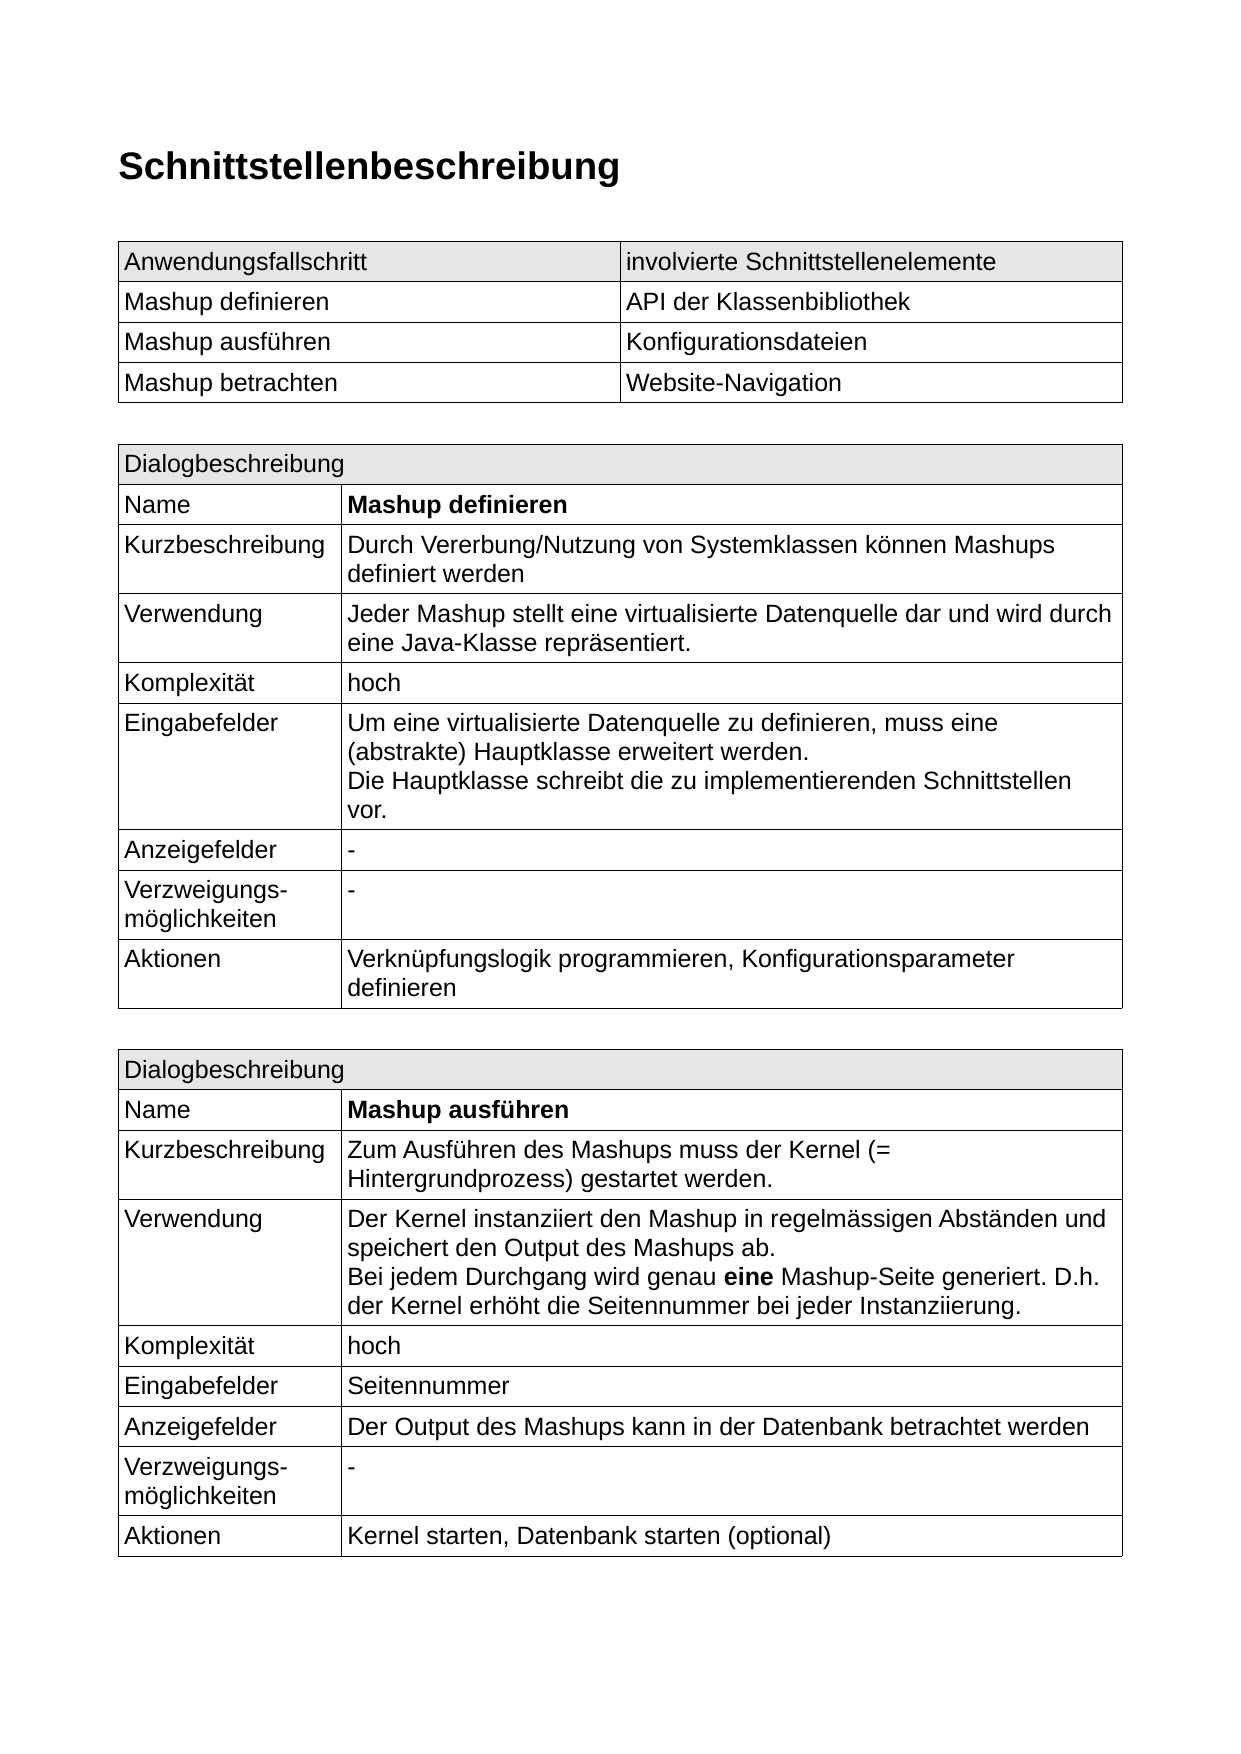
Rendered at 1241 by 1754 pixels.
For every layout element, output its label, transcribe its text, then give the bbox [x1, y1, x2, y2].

table_cell Anzeigefelder [119, 1407, 341, 1446]
table_cell Komplexität [119, 663, 341, 703]
table_cell Anzeigefelder [119, 830, 341, 869]
table_cell hoch [342, 1326, 1122, 1366]
table_cell Aktionen [119, 940, 341, 1008]
table_header Dialogbeschreibung [119, 1050, 1122, 1089]
table_header Dialogbeschreibung [119, 445, 1122, 484]
table_cell Website-Navigation [621, 363, 1122, 402]
table_cell Zum Ausführen des Mashups muss der Kernel (= Hintergrundprozess) gestartet werden. [342, 1131, 1122, 1199]
table_cell Verknüpfungslogik programmieren, Konfigurationsparameter definieren [342, 940, 1122, 1008]
table_cell Kernel starten, Datenbank starten (optional) [342, 1516, 1122, 1556]
table_cell Aktionen [119, 1516, 341, 1556]
table_cell Kurzbeschreibung [119, 1131, 341, 1199]
table_header involvierte Schnittstellenelemente [621, 242, 1122, 281]
table_cell Eingabefelder [119, 1367, 341, 1406]
table_cell Konfigurationsdateien [621, 323, 1122, 362]
table_cell Durch Vererbung/Nutzung von Systemklassen können Mashups definiert werden [342, 525, 1122, 593]
table_cell hoch [342, 663, 1122, 703]
table_cell - [342, 871, 1122, 938]
table_cell Kurzbeschreibung [119, 525, 341, 593]
table_cell Komplexität [119, 1326, 341, 1366]
table_cell Verwendung [119, 594, 341, 662]
table_cell Um eine virtualisierte Datenquelle zu definieren, muss eine (abstrakte) Hauptklasse erweitert werden. Die Hauptklasse schreibt die zu implementierenden Schnittstellen vor. [342, 704, 1122, 829]
table_cell Name [119, 1090, 341, 1129]
table_header Anwendungsfallschritt [119, 242, 620, 281]
table_cell - [342, 830, 1122, 869]
table_cell - [342, 1447, 1122, 1515]
table_cell Verwendung [119, 1200, 341, 1325]
table_cell Mashup definieren [119, 282, 620, 322]
table_cell Mashup definieren [342, 485, 1122, 524]
subtitle Schnittstellenbeschreibung [118, 143, 1122, 187]
table_cell Eingabefelder [119, 704, 341, 829]
table_cell Mashup betrachten [119, 363, 620, 402]
table_cell Jeder Mashup stellt eine virtualisierte Datenquelle dar und wird durch eine Java-Klasse repräsentiert. [342, 594, 1122, 662]
table_cell Mashup ausführen [119, 323, 620, 362]
table_cell Verzweigungs-möglichkeiten [119, 1447, 341, 1515]
table_cell API der Klassenbibliothek [621, 282, 1122, 322]
table_cell Mashup ausführen [342, 1090, 1122, 1129]
table_cell Der Kernel instanziiert den Mashup in regelmässigen Abständen und speichert den Output des Mashups ab. Bei jedem Durchgang wird genau eine Mashup-Seite generiert. D.h. der Kernel erhöht die Seitennummer bei jeder Instanziierung. [342, 1200, 1122, 1325]
table_cell Der Output des Mashups kann in der Datenbank betrachtet werden [342, 1407, 1122, 1446]
table_cell Seitennummer [342, 1367, 1122, 1406]
table_cell Name [119, 485, 341, 524]
table_cell Verzweigungs-möglichkeiten [119, 871, 341, 938]
